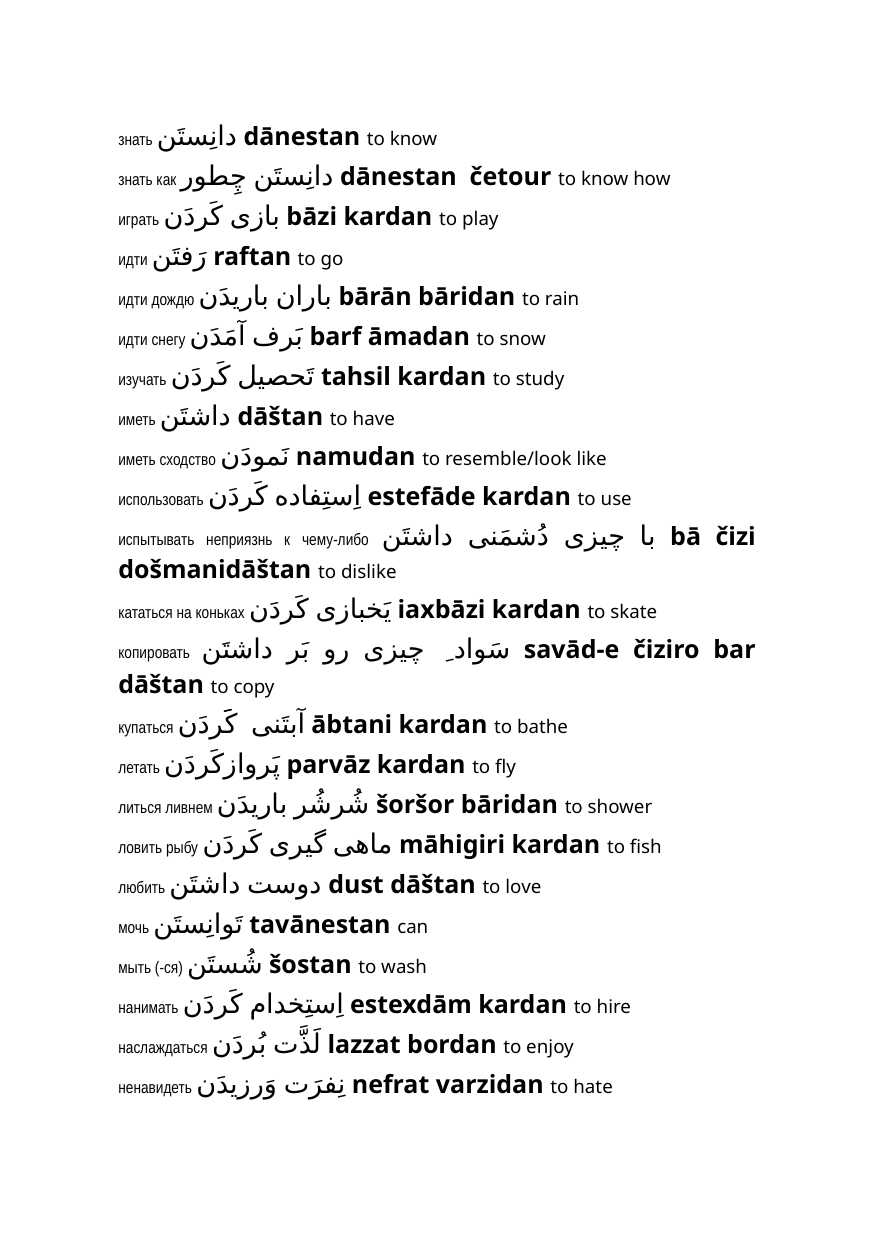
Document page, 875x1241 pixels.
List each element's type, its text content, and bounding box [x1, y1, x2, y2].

text любить دوست داشتَن dust dāštan to love [118, 866, 756, 900]
text изучать تَحصیل کَردَن tahsil kardan to study [118, 358, 756, 392]
text ненавидеть نِفرَت وَرزیدَن nefrat varzidan to hate [118, 1066, 756, 1100]
text нанимать اِستِخدام کَردَن estexdām kardan to hire [118, 986, 756, 1020]
text мыть (-ся) شُستَن šostan to wash [118, 946, 756, 980]
text ловить рыбу ماهی گیری کَردَن māhigiri kardan to fish [118, 826, 756, 860]
text кататься на коньках یَخبازی کَردَن iaxbāzi kardan to skate [118, 592, 756, 626]
text летать پَروازکَردَن parvāz kardan to fly [118, 746, 756, 780]
text испытывать неприязнь к чему-либо با چیزی دُشمَنی داشتَن bā čizi došmanidāštan to dislike [118, 518, 756, 586]
text идти رَفتَن raftan to go [118, 238, 756, 272]
text использовать اِستِفاده کَردَن estefāde kardan to use [118, 478, 756, 512]
text иметь сходство نَمودَن namudan to resemble/look like [118, 438, 756, 472]
text иметь داشتَن dāštan to have [118, 398, 756, 432]
text наслаждаться لَذَّت بُردَن lazzat bordan to enjoy [118, 1026, 756, 1060]
text мочь تَوانِستَن tavānestan can [118, 906, 756, 940]
text литься ливнем شُرشُر باریدَن šoršor bāridan to shower [118, 786, 756, 820]
text идти снегу بَرف آمَدَن barf āmadan to snow [118, 318, 756, 352]
text купаться آبتَنی کََردَن ābtani kardan to bathe [118, 706, 756, 740]
text знать как دانِستَن چِطور dānestan četour to know how [118, 158, 756, 192]
text играть بازی کَردَن bāzi kardan to play [118, 198, 756, 232]
text копировать سَواد ِ چیزی رو بَر داشتَن savād-e čiziro bar dāštan to copy [118, 632, 756, 700]
text знать دانِستَن dānestan to know [118, 118, 756, 152]
text идти дождю باران باریدَن bārān bāridan to rain [118, 278, 756, 312]
